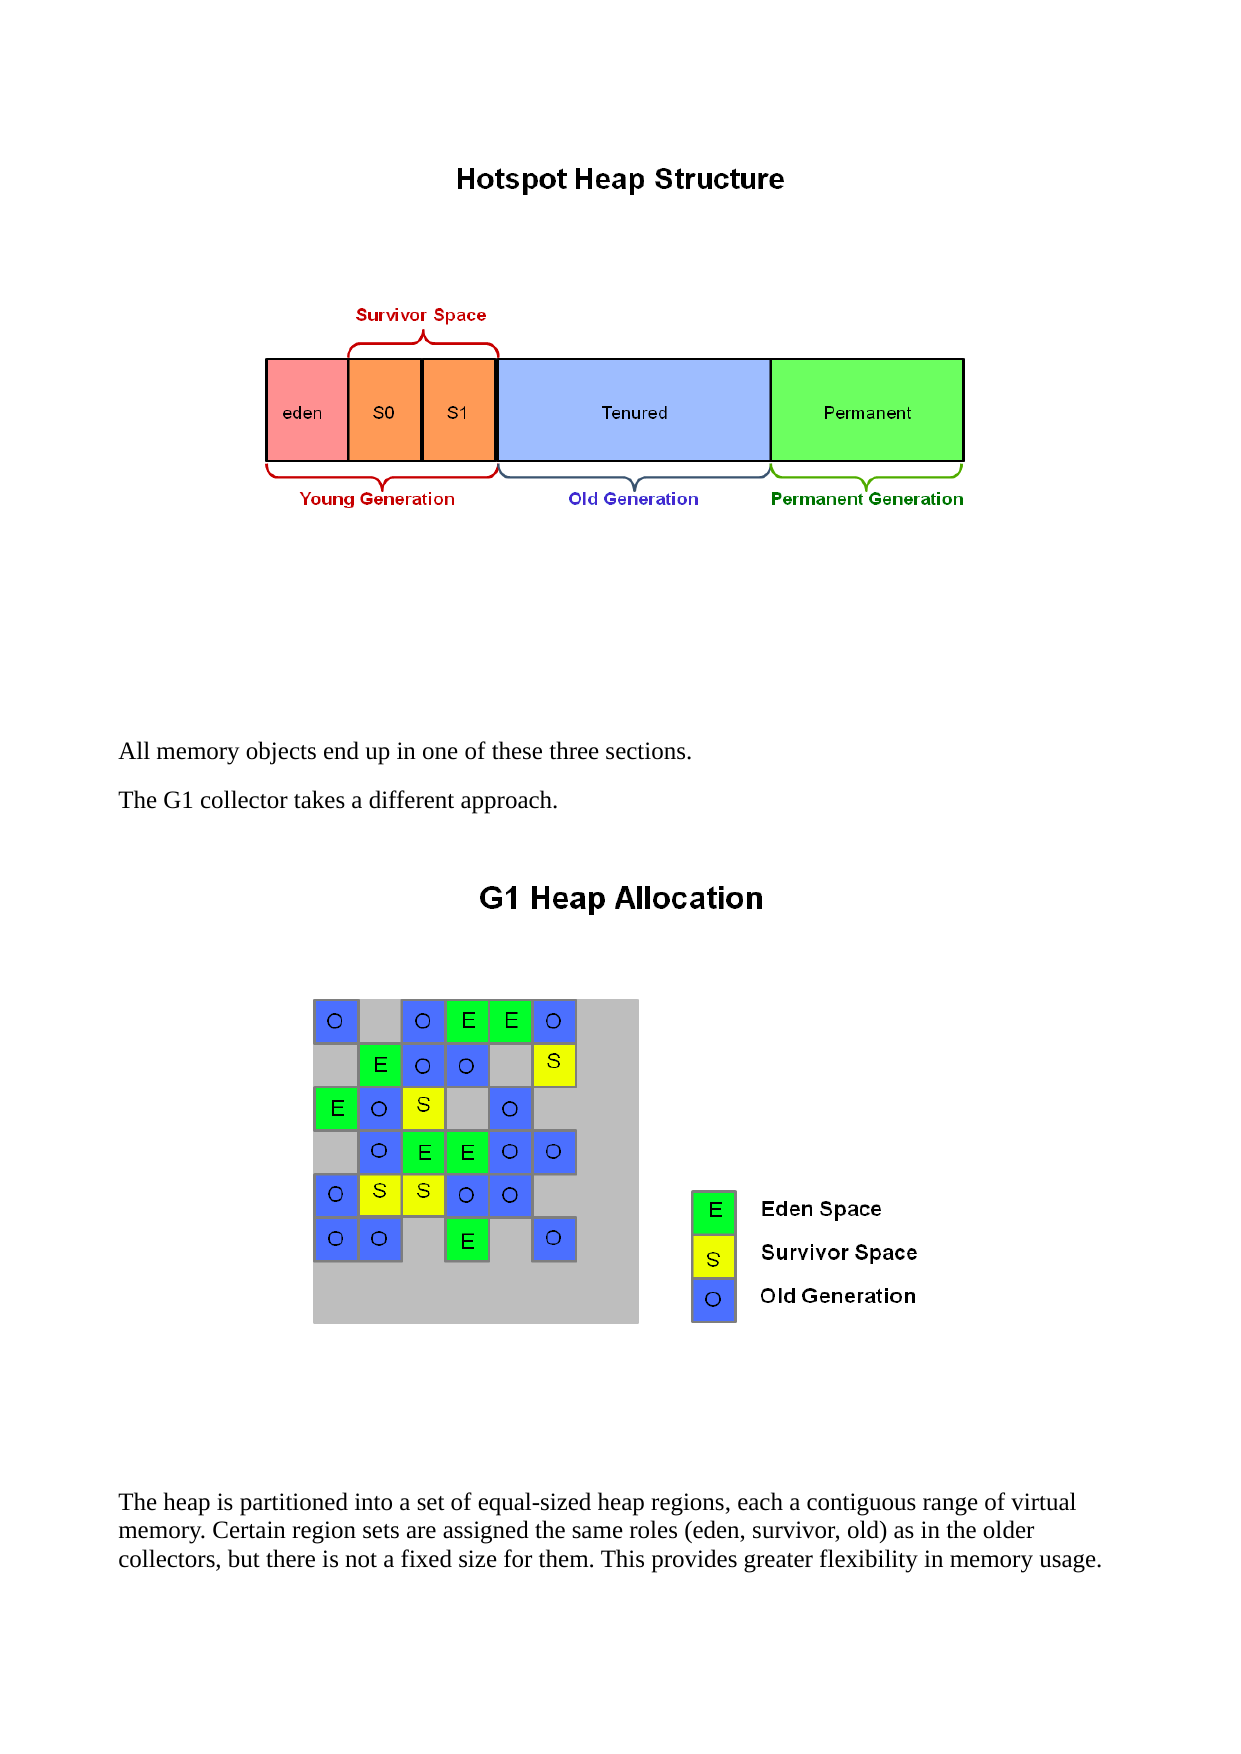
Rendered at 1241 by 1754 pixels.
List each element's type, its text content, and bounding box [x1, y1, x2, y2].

picture [185, 834, 1055, 1487]
picture [211, 118, 1029, 731]
text All memory objects end up in one of these three sections. [118, 118, 1122, 765]
text The heap is partitioned into a set of equal-sized heap regions, each a contiguous range of virtual memory. Certain region sets are assigned the same roles (eden, survivor, old) as in the older collectors, but there is not a fixed size for them. This provides greater flexibility in memory usage. [118, 834, 1122, 1573]
text The G1 collector takes a different approach. [118, 785, 1122, 814]
